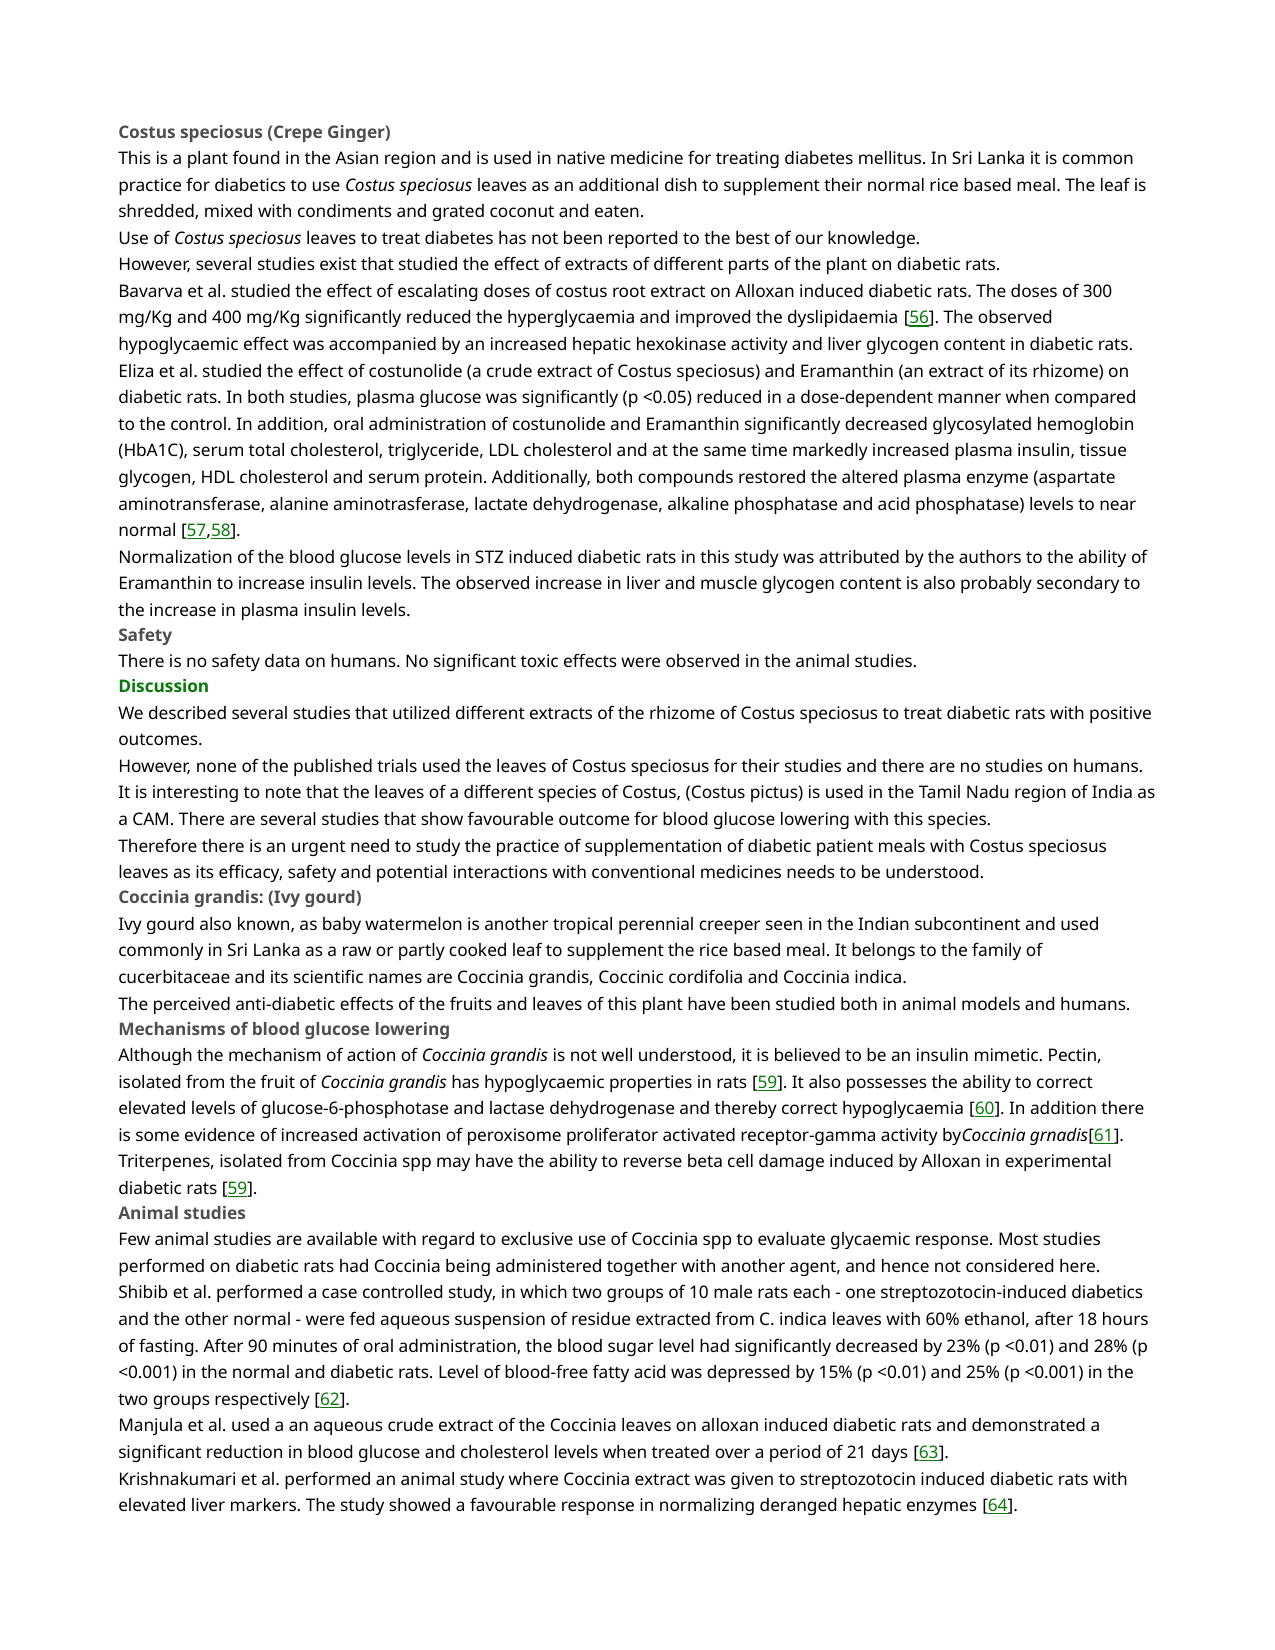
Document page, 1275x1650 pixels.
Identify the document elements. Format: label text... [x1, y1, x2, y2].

text This is a plant found in the Asian region and is used in native medicine for treating diabetes mellitus. In Sri Lanka it is common practice for diabetics to use Costus speciosus leaves as an additional dish to supplement their normal rice based meal. The leaf is shredded, mixed with condiments and grated coconut and eaten. [118, 143, 1157, 223]
text Ivy gourd also known, as baby watermelon is another tropical perennial creeper seen in the Indian subcontinent and used commonly in Sri Lanka as a raw or partly cooked leaf to supplement the rice based meal. It belongs to the family of cucerbitaceae and its scientific names are Coccinia grandis, Coccinic cordifolia and Coccinia indica. [118, 909, 1157, 988]
text Although the mechanism of action of Coccinia grandis is not well understood, it is believed to be an insulin mimetic. Pectin, isolated from the fruit of Coccinia grandis has hypoglycaemic properties in rats [59]. It also possesses the ability to correct elevated levels of glucose-6-phosphotase and lactase dehydrogenase and thereby correct hypoglycaemia [60]. In addition there is some evidence of increased activation of peroxisome proliferator activated receptor-gamma activity byCoccinia grnadis[61]. Triterpenes, isolated from Coccinia spp may have the ability to reverse beta cell damage induced by Alloxan in experimental diabetic rats [59]. [118, 1040, 1157, 1199]
text Therefore there is an urgent need to study the practice of supplementation of diabetic patient meals with Costus speciosus leaves as its efficacy, safety and potential interactions with conventional medicines needs to be understood. [118, 831, 1157, 884]
subtitle Animal studies [118, 1199, 1157, 1224]
text Manjula et al. used a an aqueous crude extract of the Coccinia leaves on alloxan induced diabetic rats and demonstrated a significant reduction in blood glucose and cholesterol levels when treated over a period of 21 days [63]. [118, 1410, 1157, 1463]
text Krishnakumari et al. performed an animal study where Coccinia extract was given to streptozotocin induced diabetic rats with elevated liver markers. The study showed a favourable response in normalizing deranged hepatic enzymes [64]. [118, 1463, 1157, 1517]
text Eliza et al. studied the effect of costunolide (a crude extract of Costus speciosus) and Eramanthin (an extract of its rhizome) on diabetic rats. In both studies, plasma glucose was significantly (p <0.05) reduced in a dose-dependent manner when compared to the control. In addition, oral administration of costunolide and Eramanthin significantly decreased glycosylated hemoglobin (HbA1C), serum total cholesterol, triglyceride, LDL cholesterol and at the same time markedly increased plasma insulin, tissue glycogen, HDL cholesterol and serum protein. Additionally, both compounds restored the altered plasma enzyme (aspartate aminotransferase, alanine aminotrasferase, lactate dehydrogenase, alkaline phosphatase and acid phosphatase) levels to near normal [57,58]. [118, 356, 1157, 542]
text We described several studies that utilized different extracts of the rhizome of Costus speciosus to treat diabetic rats with positive outcomes. [118, 698, 1157, 751]
text Normalization of the blood glucose levels in STZ induced diabetic rats in this study was attributed by the authors to the ability of Eramanthin to increase insulin levels. The observed increase in liver and muscle glycogen content is also probably secondary to the increase in plasma insulin levels. [118, 542, 1157, 621]
text Bavarva et al. studied the effect of escalating doses of costus root extract on Alloxan induced diabetic rats. The doses of 300 mg/Kg and 400 mg/Kg significantly reduced the hyperglycaemia and improved the dyslipidaemia [56]. The observed hypoglycaemic effect was accompanied by an increased hepatic hexokinase activity and liver glycogen content in diabetic rats. [118, 276, 1157, 356]
text There is no safety data on humans. No significant toxic effects were observed in the animal studies. [118, 646, 1157, 673]
subtitle Safety [118, 621, 1157, 646]
text The perceived anti-diabetic effects of the fruits and leaves of this plant have been studied both in animal models and humans. [118, 988, 1157, 1015]
subtitle Mechanisms of blood glucose lowering [118, 1015, 1157, 1040]
subtitle Coccinia grandis: (Ivy gourd) [118, 884, 1157, 909]
text It is interesting to note that the leaves of a different species of Costus, (Costus pictus) is used in the Tamil Nadu region of India as a CAM. There are several studies that show favourable outcome for blood glucose lowering with this species. [118, 777, 1157, 831]
text Shibib et al. performed a case controlled study, in which two groups of 10 male rats each - one streptozotocin-induced diabetics and the other normal - were fed aqueous suspension of residue extracted from C. indica leaves with 60% ethanol, after 18 hours of fasting. After 90 minutes of oral administration, the blood sugar level had significantly decreased by 23% (p <0.01) and 28% (p <0.001) in the normal and diabetic rats. Level of blood-free fatty acid was depressed by 15% (p <0.01) and 25% (p <0.001) in the two groups respectively [62]. [118, 1277, 1157, 1410]
subtitle Costus speciosus (Crepe Ginger) [118, 118, 1157, 143]
text Use of Costus speciosus leaves to treat diabetes has not been reported to the best of our knowledge. [118, 223, 1157, 249]
text Few animal studies are available with regard to exclusive use of Coccinia spp to evaluate glycaemic response. Most studies performed on diabetic rats had Coccinia being administered together with another agent, and hence not considered here. [118, 1224, 1157, 1277]
text However, several studies exist that studied the effect of extracts of different parts of the plant on diabetic rats. [118, 249, 1157, 276]
text However, none of the published trials used the leaves of Costus speciosus for their studies and there are no studies on humans. [118, 751, 1157, 777]
subtitle Discussion [118, 673, 1157, 698]
